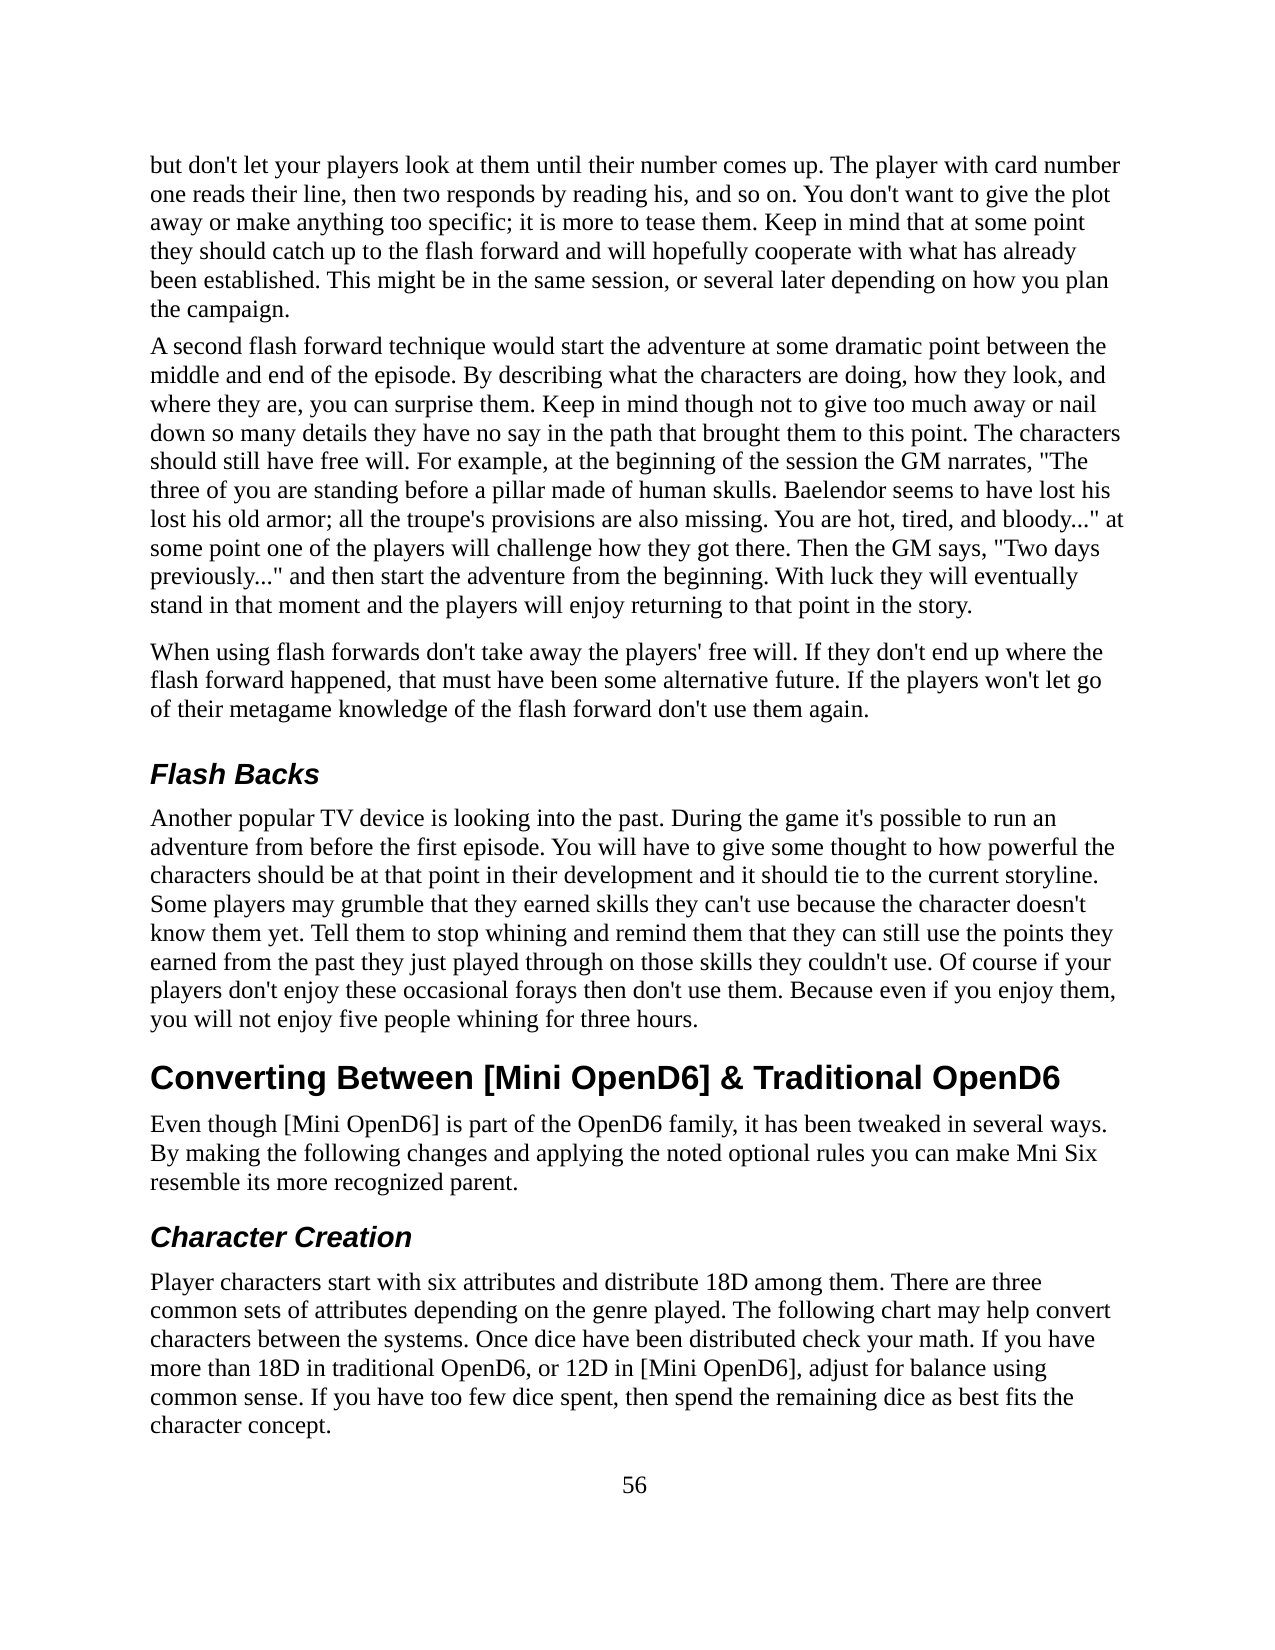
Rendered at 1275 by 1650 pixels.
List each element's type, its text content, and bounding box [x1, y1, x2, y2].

text Player characters start with six attributes and distribute 18D among them. There are three common sets of attributes depending on the genre played. The following chart may help convert characters between the systems. Once dice have been distributed check your math. If you have more than 18D in traditional OpenD6, or 12D in [Mini OpenD6], adjust for balance using common sense. If you have too few dice spent, then spend the remaining dice as best fits the character concept. [150, 1267, 1125, 1439]
subtitle Character Creation [150, 1221, 1125, 1254]
subtitle Converting Between [Mini OpenD6] & Traditional OpenD6 [150, 1058, 1125, 1097]
text When using flash forwards don't take away the players' free will. If they don't end up where the flash forward happened, that must have been some alternative future. If the players won't let go of their metagame knowledge of the flash forward don't use them again. [150, 637, 1125, 723]
text A second flash forward technique would start the adventure at some dramatic point between the middle and end of the episode. By describing what the characters are doing, how they look, and where they are, you can surprise them. Keep in mind though not to give too much away or nail down so many details they have no say in the path that brought them to this point. The characters should still have free will. For example, at the beginning of the session the GM narrates, "The three of you are standing before a pillar made of human skulls. Baelendor seems to have lost his lost his old armor; all the troupe's provisions are also missing. You are hot, tired, and bloody..." at some point one of the players will challenge how they got there. Then the GM says, "Two days previously..." and then start the adventure from the beginning. With luck they will eventually stand in that moment and the players will enjoy returning to that point in the story. [150, 331, 1125, 619]
text Another popular TV device is looking into the past. During the game it's possible to run an adventure from before the first episode. You will have to give some thought to how powerful the characters should be at that point in their development and it should tie to the current storyline. Some players may grumble that they earned skills they can't use because the character doesn't know them yet. Tell them to stop whining and remind them that they can still use the points they earned from the past they just played through on those skills they couldn't use. Of course if your players don't enjoy these occasional forays then don't use them. Because even if you enjoy them, you will not enjoy five people whining for three hours. [150, 803, 1125, 1033]
text but don't let your players look at them until their number comes up. The player with card number one reads their line, then two responds by reading his, and so on. You don't want to give the plot away or make anything too specific; it is more to tease them. Keep in mind that at some point they should catch up to the flash forward and will hopefully cooperate with what has already been established. This might be in the same session, or several later depending on how you plan the campaign. [150, 150, 1125, 322]
text Even though [Mini OpenD6] is part of the OpenD6 family, it has been tweaked in several ways. By making the following changes and applying the noted optional rules you can make Mni Six resemble its more recognized parent. [150, 1109, 1125, 1196]
subtitle Flash Backs [150, 757, 1125, 791]
